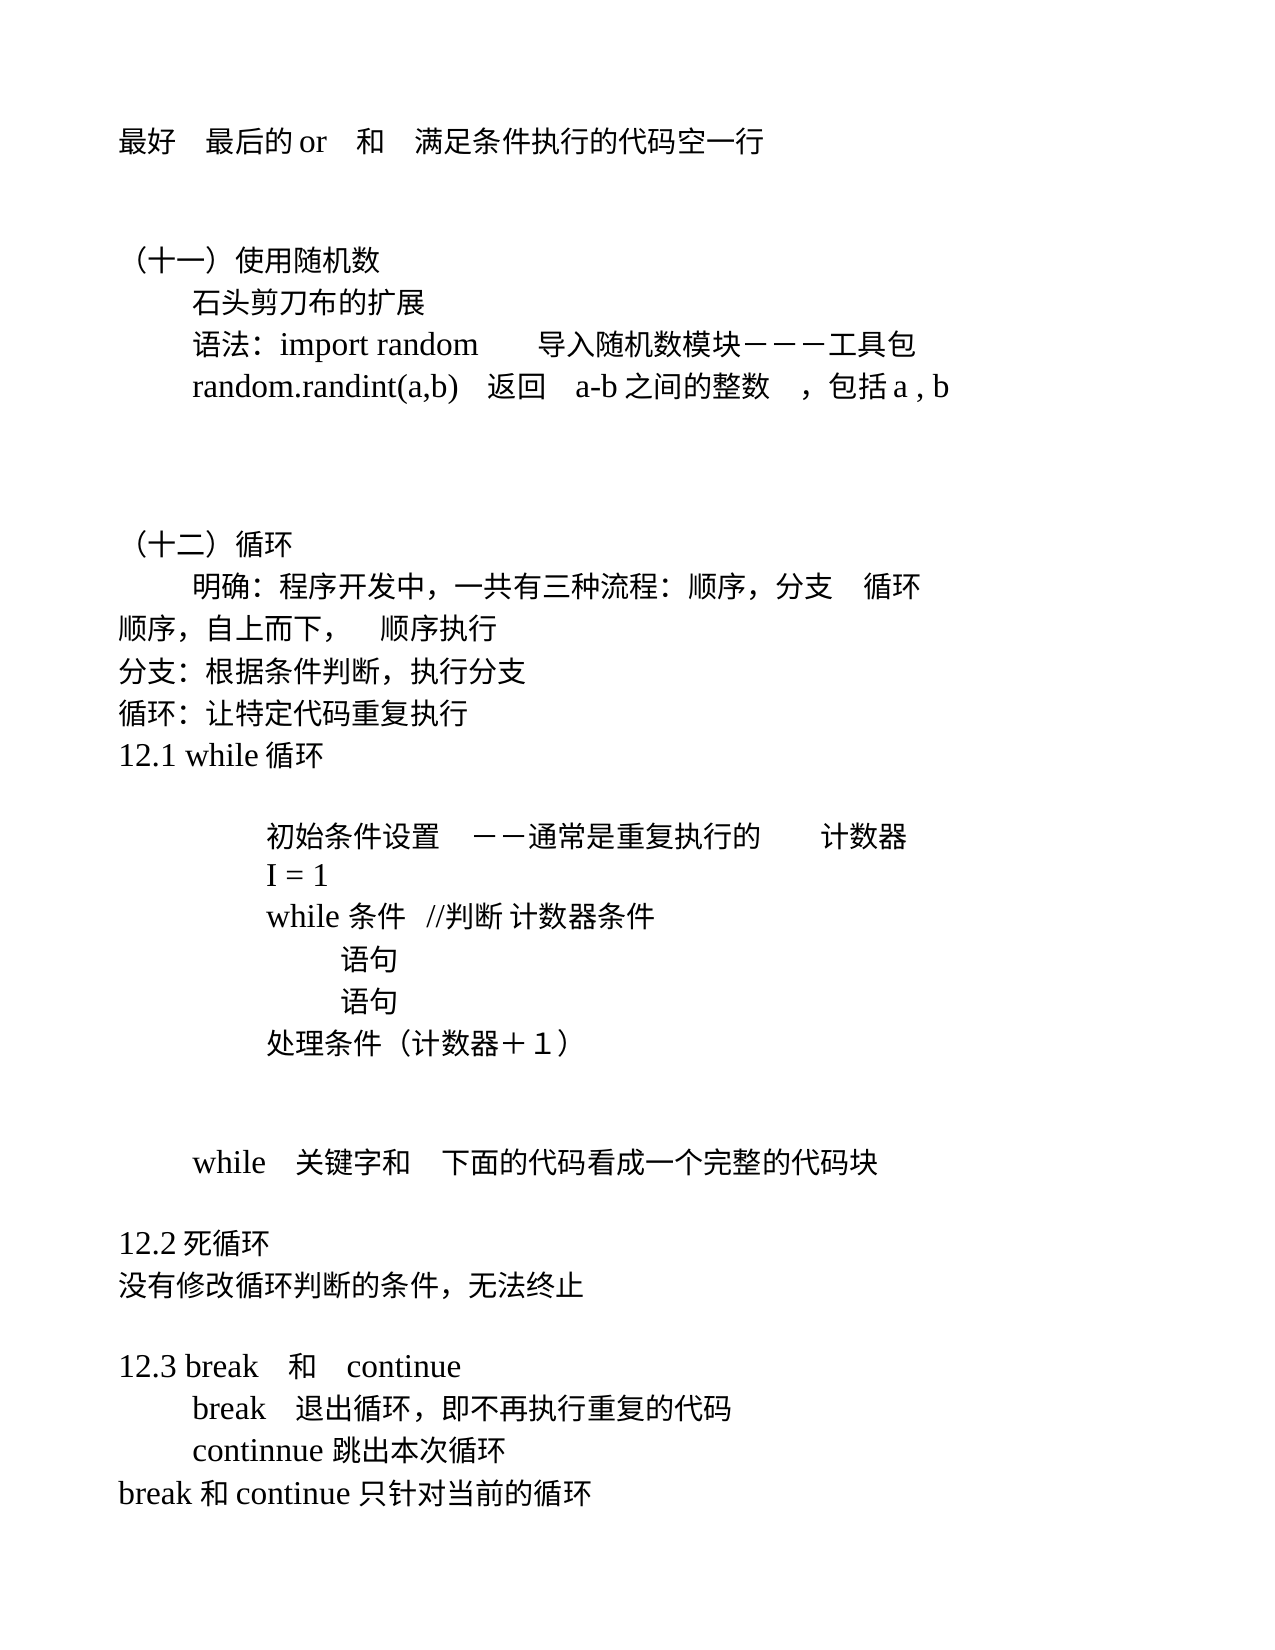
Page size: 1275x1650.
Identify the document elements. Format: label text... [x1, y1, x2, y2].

text 12.3 break 和 continue [118, 1343, 1157, 1386]
text 处理条件（计数器＋１） [118, 1021, 1157, 1063]
text 石头剪刀布的扩展 [118, 279, 1157, 322]
text 语句 [118, 978, 1157, 1021]
text 没有修改循环判断的条件，无法终止 [118, 1263, 1157, 1305]
text break 和continue 只针对当前的循环 [118, 1470, 1157, 1512]
text random.randint(a,b) 返回 a-b之间的整数 ，包括a , b [118, 364, 1157, 406]
text 顺序，自上而下， 顺序执行 [118, 606, 1157, 648]
text 语法：import random 导入随机数模块－－－工具包 [118, 322, 1157, 364]
text 明确：程序开发中，一共有三种流程：顺序，分支 循环 [118, 563, 1157, 606]
text 12.2死循环 [118, 1220, 1157, 1263]
text （十一）使用随机数 [118, 237, 1157, 279]
text 初始条件设置 －－通常是重复执行的 计数器 [118, 813, 1157, 856]
text continnue 跳出本次循环 [118, 1428, 1157, 1470]
text 12.1 while循环 [118, 733, 1157, 775]
text 分支：根据条件判断，执行分支 [118, 648, 1157, 690]
text while 条件 //判断 计数器条件 [118, 894, 1157, 936]
text I = 1 [118, 856, 1157, 894]
text while 关键字和 下面的代码看成一个完整的代码块 [118, 1140, 1157, 1182]
text （十二）循环 [118, 521, 1157, 563]
text 最好 最后的or 和 满足条件执行的代码空一行 [118, 118, 1157, 160]
text 语句 [118, 936, 1157, 978]
text break 退出循环，即不再执行重复的代码 [118, 1386, 1157, 1428]
text 循环：让特定代码重复执行 [118, 690, 1157, 733]
